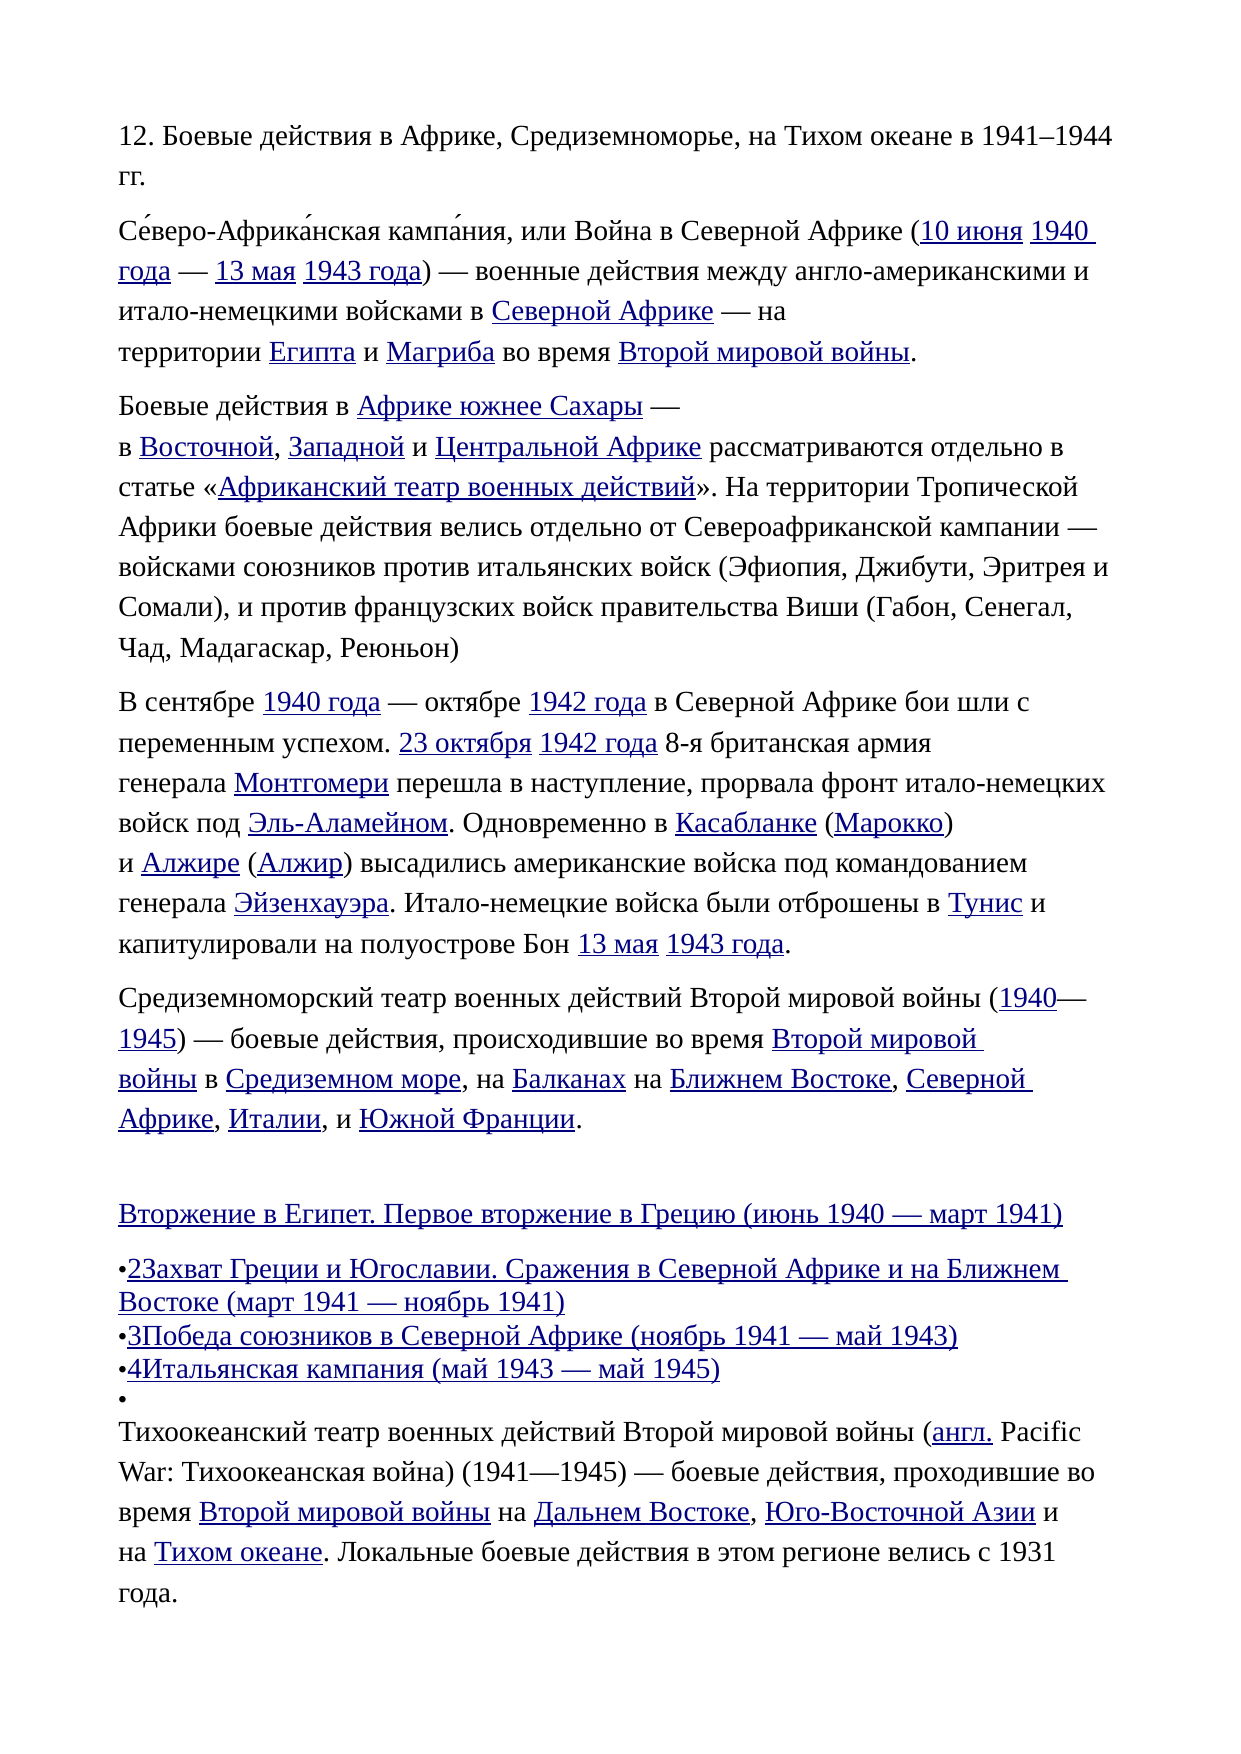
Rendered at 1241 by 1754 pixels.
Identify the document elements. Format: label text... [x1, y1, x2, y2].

text Вторжение в Египет. Первое вторжение в Грецию (июнь 1940 — март 1941) [118, 1156, 1122, 1230]
text Боевые действия в Африке южнее Сахары — в Восточной, Западной и Центральной Африке рассматриваются отдельно в статье «Африканский театр военных действий». На территории Тропической Африки боевые действия велись отдельно от Североафриканской кампании — войсками союзников против итальянских войск (Эфиопия, Джибути, Эритрея и Сомали), и против французских войск правительства Виши (Габон, Сенегал, Чад, Мадагаскар, Реюньон) [118, 388, 1122, 663]
list 4Итальянская кампания (май 1943 — май 1945) [118, 1352, 1122, 1385]
list 3Победа союзников в Северной Африке (ноябрь 1941 — май 1943) [118, 1318, 1122, 1352]
list 2Захват Греции и Югославии. Сражения в Северной Африке и на Ближнем Востоке (март 1941 — ноябрь 1941) [118, 1251, 1122, 1318]
text В сентябре 1940 года — октябре 1942 года в Северной Африке бои шли с переменным успехом. 23 октября 1942 года 8-я британская армия генерала Монтгомери перешла в наступление, прорвала фронт итало-немецких войск под Эль-Аламейном. Одновременно в Касабланке (Марокко) и Алжире (Алжир) высадились американские войска под командованием генерала Эйзенхауэра. Итало-немецкие войска были отброшены в Тунис и капитулировали на полуострове Бон 13 мая 1943 года. [118, 684, 1122, 959]
text Се́веро-Африка́нская кампа́ния, или Война в Северной Африке (10 июня 1940 года — 13 мая 1943 года) — военные действия между англо-американскими и итало-немецкими войсками в Северной Африке — на территории Египта и Магриба во время Второй мировой войны. [118, 213, 1122, 367]
text Тихоокеанский театр военных действий Второй мировой войны (англ. Pacific War: Тихоокеанская война) (1941—1945) — боевые действия, проходившие во время Второй мировой войны на Дальнем Востоке, Юго-Восточной Азии и на Тихом океане. Локальные боевые действия в этом регионе велись с 1931 года. [118, 1414, 1122, 1608]
text 12. Боевые действия в Африке, Средиземноморье, на Тихом океане в 1941–1944 гг. [118, 118, 1122, 192]
text Средиземноморский театр военных действий Второй мировой войны (1940—1945) — боевые действия, происходившие во время Второй мировой войны в Средиземном море, на Балканах на Ближнем Востоке, Северной Африке, Италии, и Южной Франции. [118, 981, 1122, 1135]
